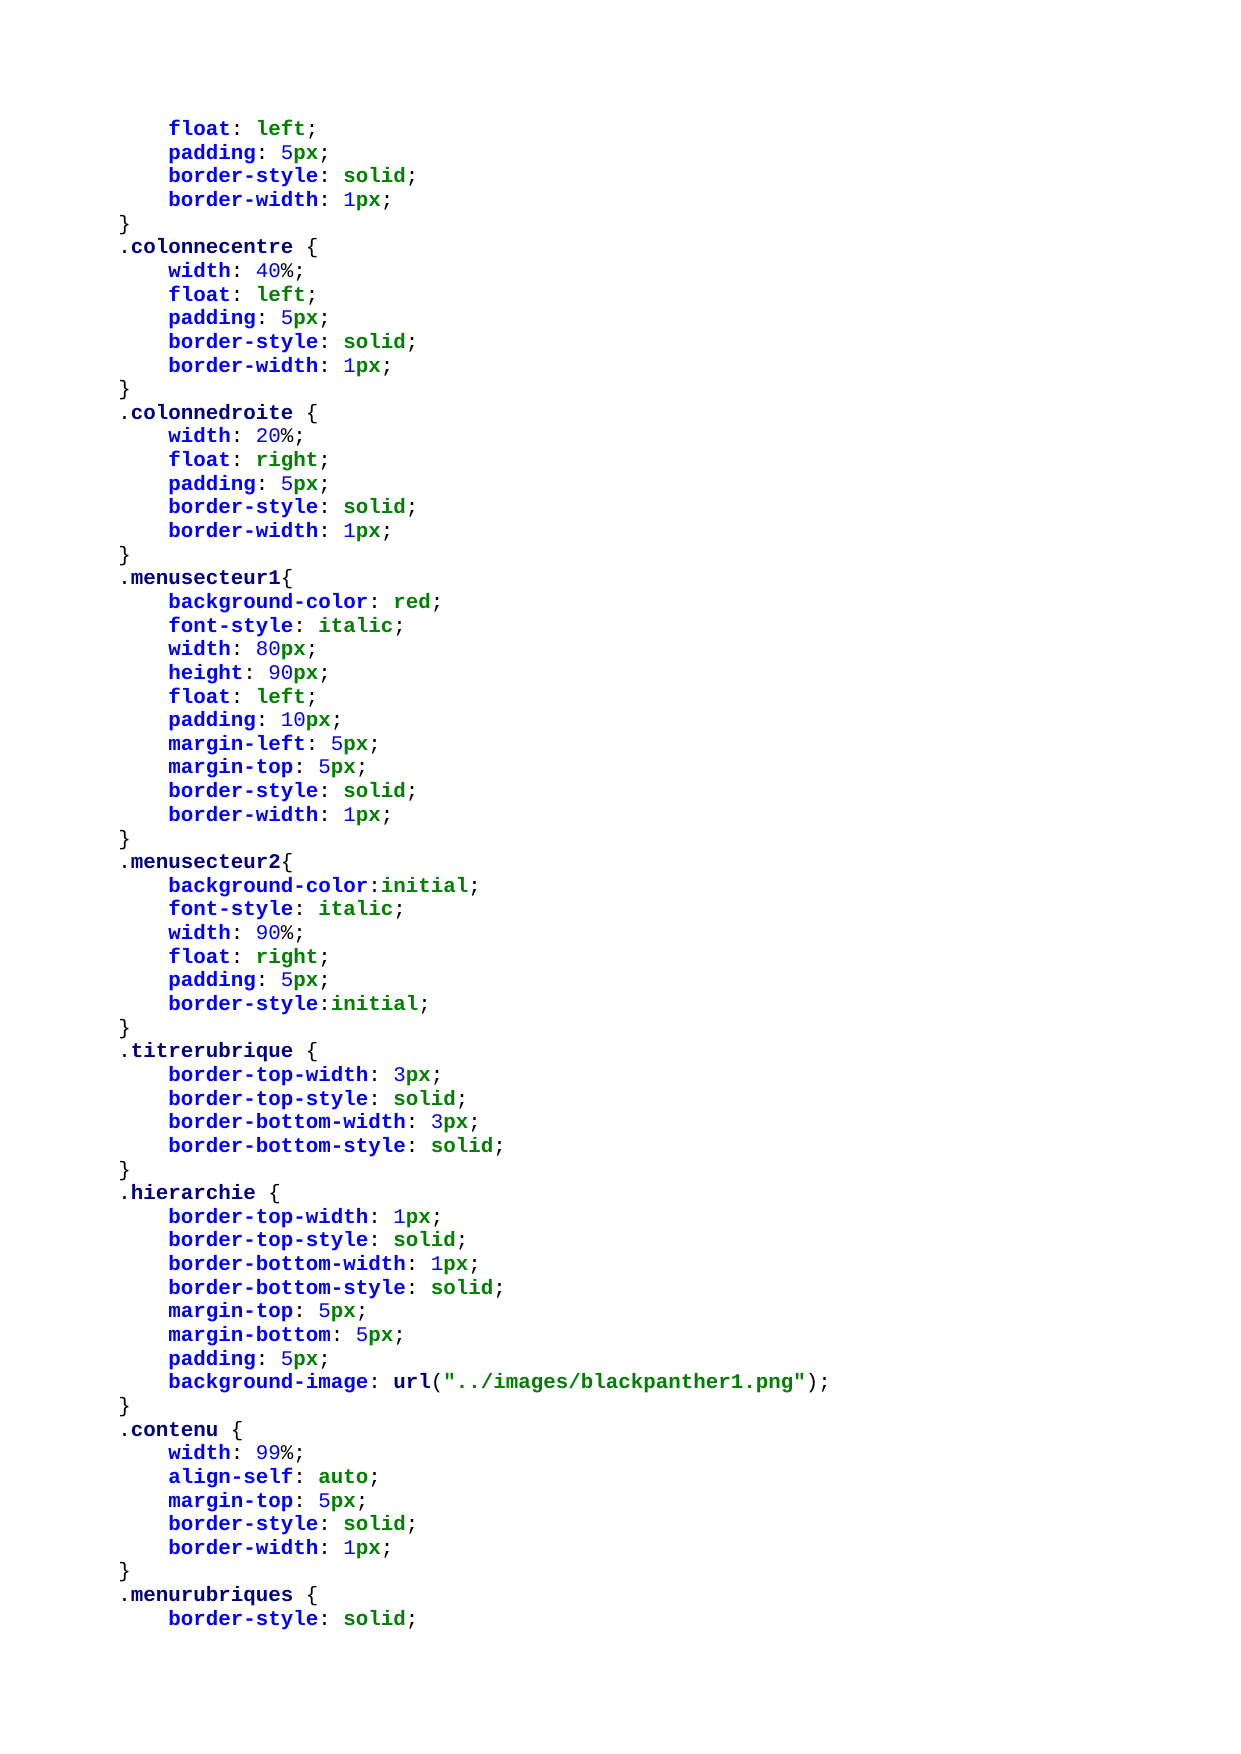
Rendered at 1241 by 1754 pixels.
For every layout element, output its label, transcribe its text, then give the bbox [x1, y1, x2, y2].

text font-style: italic; [118, 615, 1145, 638]
text padding: 5px; [118, 307, 1145, 331]
text float: right; [118, 449, 1145, 473]
text padding: 5px; [118, 142, 1145, 165]
text align-self: auto; [118, 1466, 1145, 1489]
text .titrerubrique { [118, 1040, 1145, 1064]
text float: left; [118, 284, 1145, 307]
text border-style: solid; [118, 1608, 1145, 1631]
text padding: 10px; [118, 709, 1145, 733]
text } [118, 1561, 1145, 1584]
text width: 99%; [118, 1442, 1145, 1466]
text border-bottom-width: 3px; [118, 1111, 1145, 1135]
text border-width: 1px; [118, 520, 1145, 544]
text margin-top: 5px; [118, 757, 1145, 780]
text } [118, 213, 1145, 236]
text .hierarchie { [118, 1182, 1145, 1206]
text margin-bottom: 5px; [118, 1324, 1145, 1348]
text border-top-style: solid; [118, 1229, 1145, 1253]
text border-top-width: 3px; [118, 1064, 1145, 1088]
text border-style: solid; [118, 780, 1145, 804]
text .colonnedroite { [118, 402, 1145, 426]
text float: left; [118, 118, 1145, 142]
text } [118, 1395, 1145, 1419]
text padding: 5px; [118, 473, 1145, 496]
text border-bottom-width: 1px; [118, 1253, 1145, 1277]
text border-style:initial; [118, 993, 1145, 1017]
text background-color:initial; [118, 875, 1145, 898]
text border-style: solid; [118, 331, 1145, 354]
text background-image: url("../images/blackpanther1.png"); [118, 1371, 1145, 1395]
text border-bottom-style: solid; [118, 1277, 1145, 1300]
text border-style: solid; [118, 1513, 1145, 1537]
text height: 90px; [118, 662, 1145, 686]
text .menurubriques { [118, 1584, 1145, 1608]
text padding: 5px; [118, 1348, 1145, 1371]
text } [118, 827, 1145, 851]
text .menusecteur1{ [118, 567, 1145, 591]
text border-width: 1px; [118, 354, 1145, 378]
text } [118, 1158, 1145, 1182]
text border-bottom-style: solid; [118, 1135, 1145, 1158]
text .menusecteur2{ [118, 851, 1145, 875]
text background-color: red; [118, 591, 1145, 615]
text border-style: solid; [118, 165, 1145, 189]
text border-style: solid; [118, 496, 1145, 520]
text width: 20%; [118, 426, 1145, 449]
text .contenu { [118, 1419, 1145, 1442]
text float: right; [118, 946, 1145, 969]
text border-width: 1px; [118, 804, 1145, 827]
text width: 90%; [118, 922, 1145, 946]
text width: 80px; [118, 638, 1145, 662]
text } [118, 544, 1145, 567]
text width: 40%; [118, 260, 1145, 284]
text float: left; [118, 686, 1145, 709]
text border-top-style: solid; [118, 1088, 1145, 1111]
text margin-top: 5px; [118, 1489, 1145, 1513]
text padding: 5px; [118, 969, 1145, 993]
text border-top-width: 1px; [118, 1206, 1145, 1229]
text font-style: italic; [118, 898, 1145, 922]
text } [118, 1017, 1145, 1040]
text margin-top: 5px; [118, 1300, 1145, 1324]
text .colonnecentre { [118, 236, 1145, 260]
text border-width: 1px; [118, 1537, 1145, 1561]
text } [118, 378, 1145, 402]
text margin-left: 5px; [118, 733, 1145, 757]
text border-width: 1px; [118, 189, 1145, 213]
